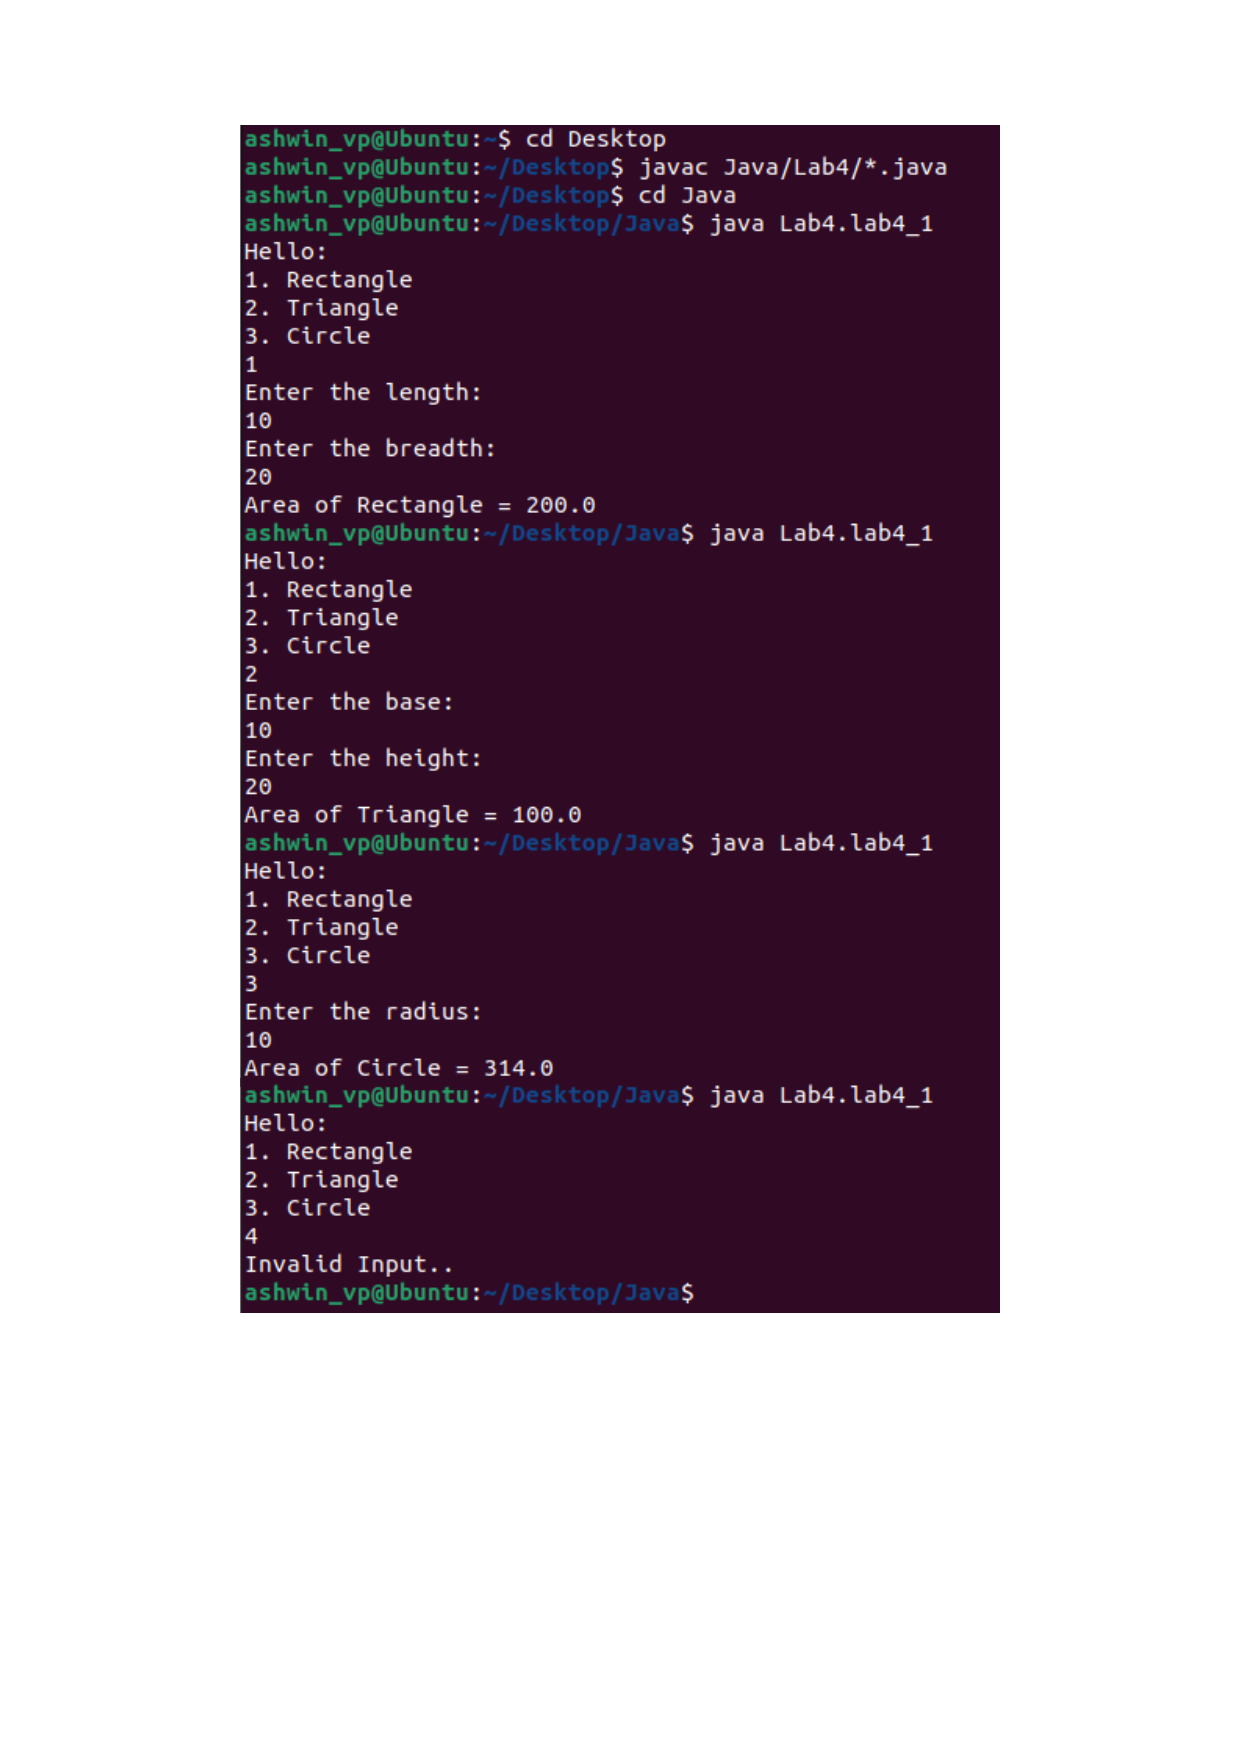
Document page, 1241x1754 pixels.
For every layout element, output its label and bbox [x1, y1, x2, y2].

picture [240, 125, 1000, 1313]
